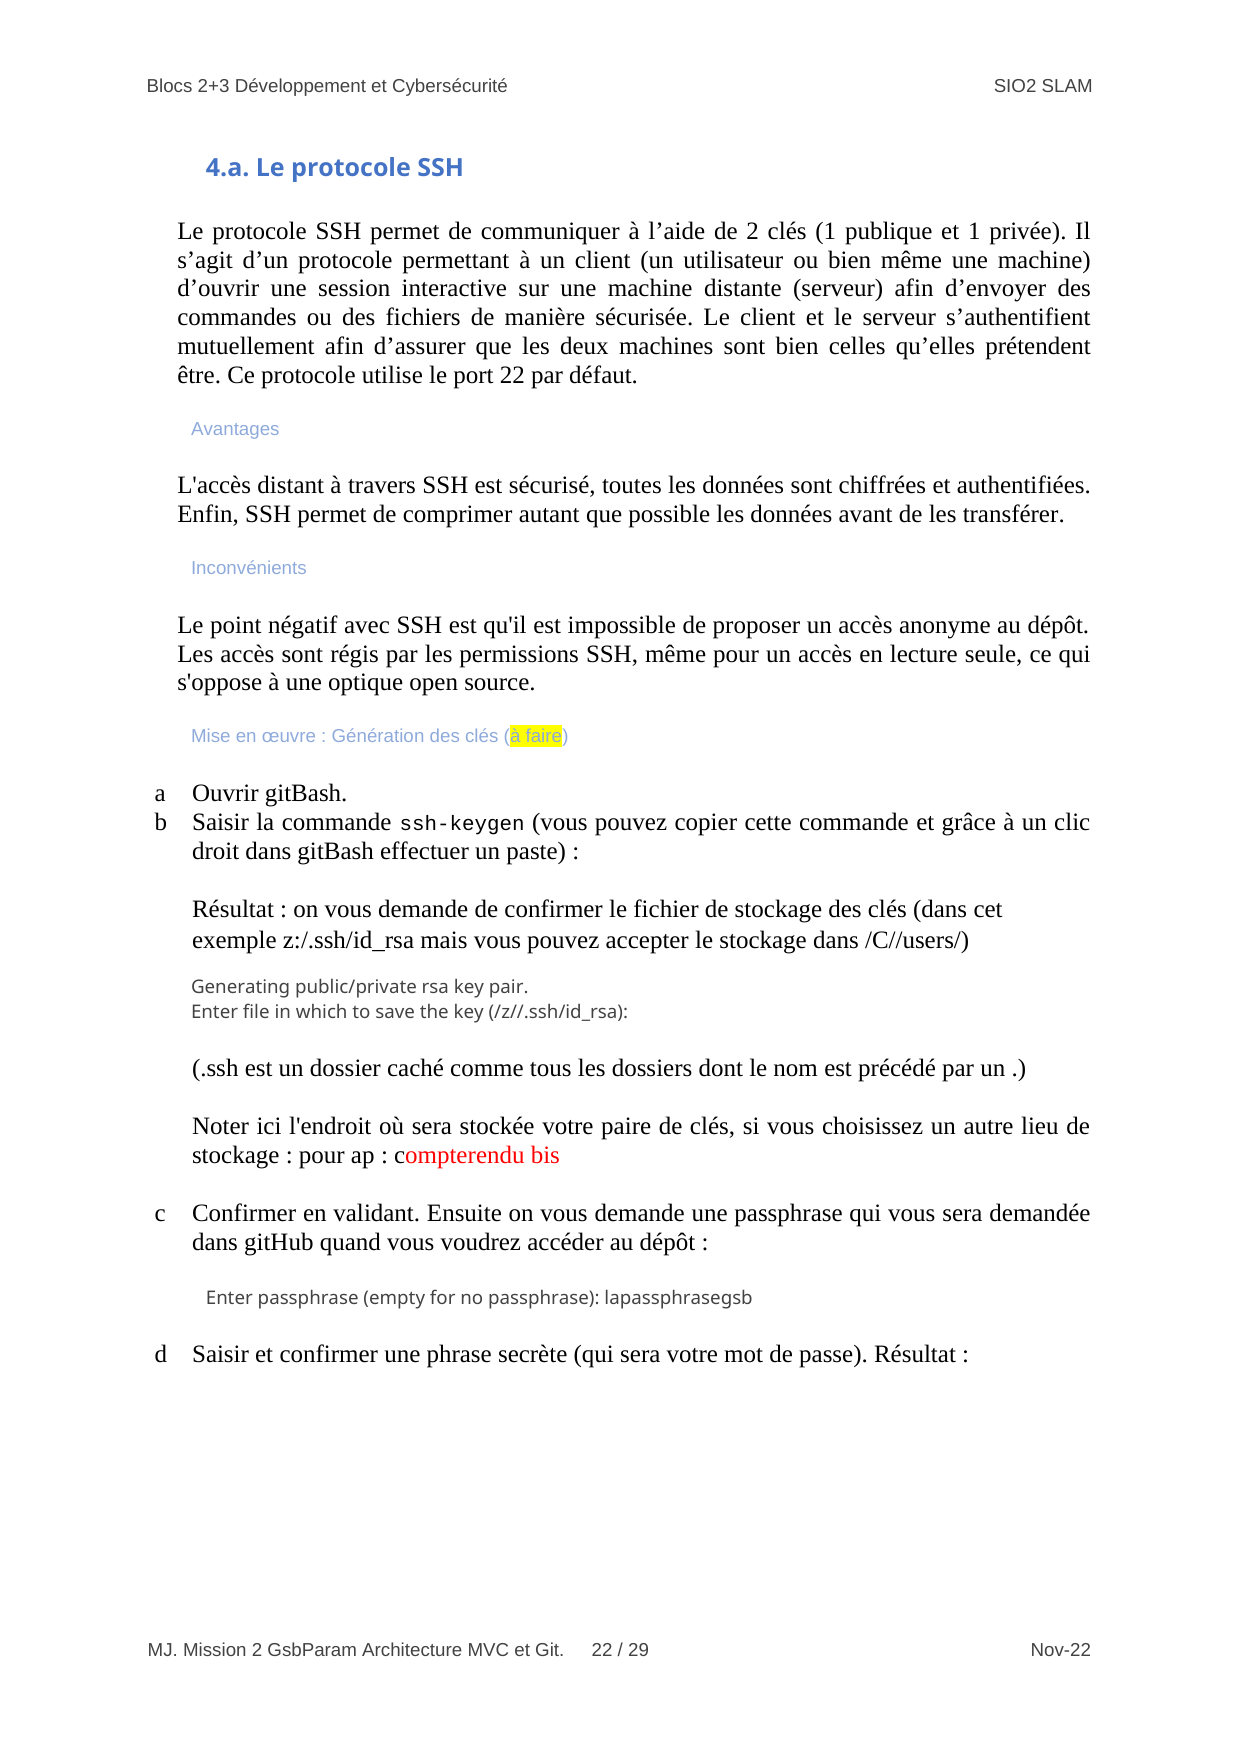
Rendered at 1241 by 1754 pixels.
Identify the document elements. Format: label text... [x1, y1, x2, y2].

text (.ssh est un dossier caché comme tous les dossiers dont le nom est précédé par un .) [192, 1053, 1092, 1082]
text Inconvénients [191, 557, 1057, 579]
text L'accès distant à travers SSH est sécurisé, toutes les données sont chiffrées et authentifiées. Enfin, SSH permet de comprimer autant que possible les données avant de les transférer. [177, 470, 1092, 528]
text Enter file in which to save the key (/z//.ssh/id_rsa): [191, 999, 1057, 1024]
list Saisir et confirmer une phrase secrète (qui sera votre mot de passe). Résultat : [154, 1339, 1092, 1368]
text Avantages [191, 418, 1057, 439]
text Mise en œuvre : Génération des clés (à faire) [191, 725, 1057, 747]
text Noter ici l'endroit où sera stockée votre paire de clés, si vous choisissez un autre lieu de stockage : pour ap : compterendu bis [192, 1111, 1092, 1169]
text Le protocole SSH permet de communiquer à l’aide de 2 clés (1 publique et 1 privée). Il s’agit d’un protocole permettant à un client (un utilisateur ou bien même une machine) d’ouvrir une session interactive sur une machine distante (serveur) afin d’envoyer des commandes ou des fichiers de manière sécurisée. Le client et le serveur s’authentifient mutuellement afin d’assurer que les deux machines sont bien celles qu’elles prétendent être. Ce protocole utilise le port 22 par défaut. [177, 216, 1092, 388]
text Generating public/private rsa key pair. [191, 973, 1057, 999]
list Ouvrir gitBash. [154, 778, 1092, 807]
list Confirmer en validant. Ensuite on vous demande une passphrase qui vous sera demandée dans gitHub quand vous voudrez accéder au dépôt : [154, 1198, 1092, 1255]
list Saisir la commande ssh-keygen (vous pouvez copier cette commande et grâce à un clic droit dans gitBash effectuer un paste) : [154, 807, 1092, 865]
text Enter passphrase (empty for no passphrase): lapassphrasegsb [206, 1284, 1057, 1310]
text 4.a. Le protocole SSH [206, 150, 1092, 184]
text Le point négatif avec SSH est qu'il est impossible de proposer un accès anonyme au dépôt. Les accès sont régis par les permissions SSH, même pour un accès en lecture seule, ce qui s'oppose à une optique open source. [177, 610, 1092, 696]
text Résultat : on vous demande de confirmer le fichier de stockage des clés (dans cet exemple z:/.ssh/id_rsa mais vous pouvez accepter le stockage dans /C//users/) [192, 894, 1092, 954]
